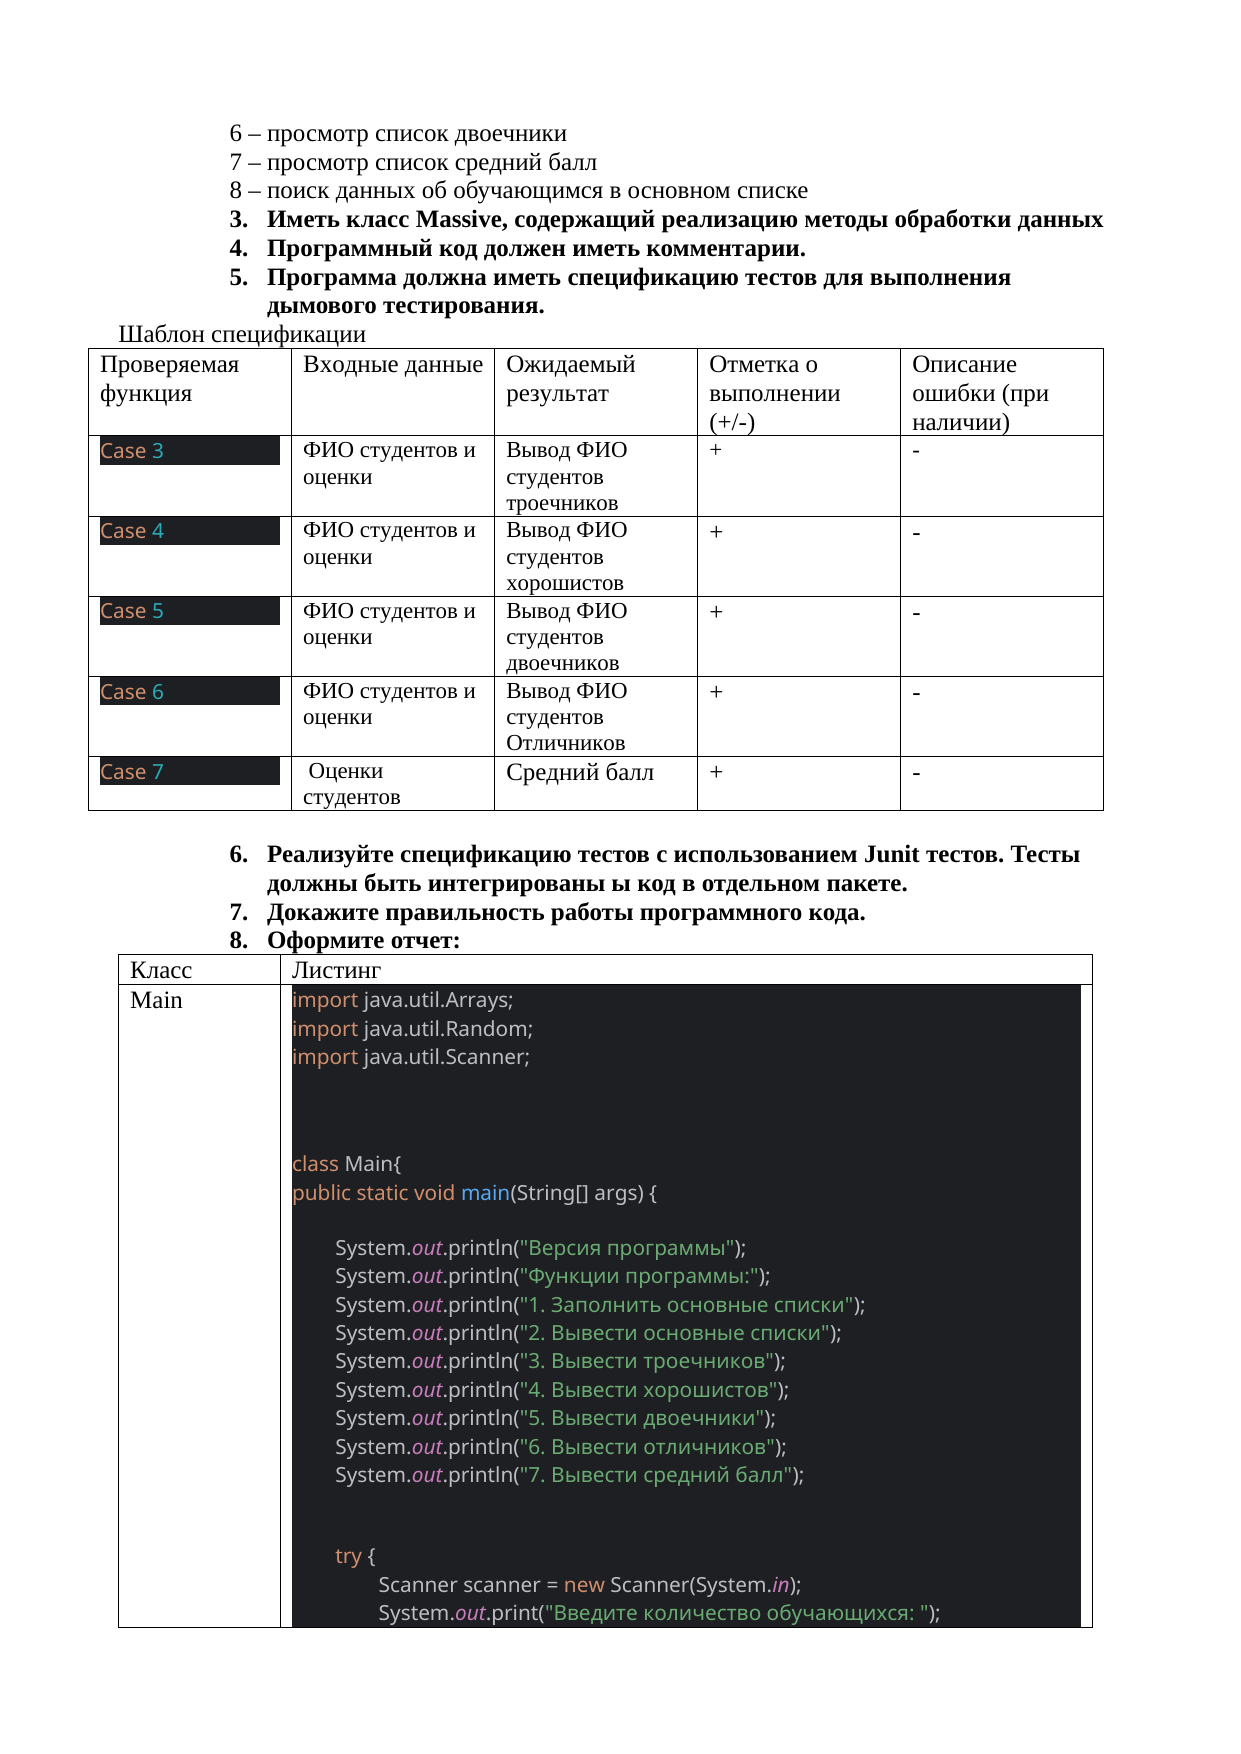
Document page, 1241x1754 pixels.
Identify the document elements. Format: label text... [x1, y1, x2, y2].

table_cell Case 3 [89, 436, 291, 516]
table_cell Case 7 [89, 757, 291, 809]
table_cell ФИО студентов и оценки [292, 517, 494, 596]
table_header Отметка о выполнении (+/-) [698, 349, 900, 435]
table_cell + [698, 757, 900, 809]
table_header Проверяемая функция [89, 349, 291, 435]
text 7 – просмотр список средний балл [229, 147, 1122, 176]
table_cell - [901, 757, 1103, 809]
table_cell + [698, 517, 900, 596]
list Иметь класс Massive, содержащий реализацию методы обработки данных [229, 204, 1122, 233]
table_cell Main [119, 985, 280, 1627]
table_header Входные данные [292, 349, 494, 435]
table_header Листинг [281, 955, 1092, 984]
text 8 – поиск данных об обучающимся в основном списке [229, 176, 1122, 204]
text Шаблон спецификации [118, 319, 1122, 348]
list Программный код должен иметь комментарии. [229, 233, 1122, 262]
table_cell - [901, 677, 1103, 756]
table_cell ФИО студентов и оценки [292, 436, 494, 516]
table_header Ожидаемый результат [495, 349, 697, 435]
table_cell Средний балл [495, 757, 697, 809]
table_cell ФИО студентов и оценки [292, 597, 494, 676]
list Программа должна иметь спецификацию тестов для выполнения дымового тестирования. [229, 262, 1122, 319]
list Реализуйте спецификацию тестов с использованием Junit тестов. Тесты должны быть интегрированы ы код в отдельном пакете. [229, 839, 1122, 897]
table_header Описание ошибки (при наличии) [901, 349, 1103, 435]
table_cell - [901, 436, 1103, 516]
table_cell Case 6 [89, 677, 291, 756]
table_cell Case 5 [89, 597, 291, 676]
table_cell Вывод ФИО студентов Отличников [495, 677, 697, 756]
table_cell Вывод ФИО студентов троечников [495, 436, 697, 516]
table_cell ФИО студентов и оценки [292, 677, 494, 756]
table_cell - [901, 597, 1103, 676]
table_cell + [698, 677, 900, 756]
table_cell Вывод ФИО студентов хорошистов [495, 517, 697, 596]
table_header Класс [119, 955, 280, 984]
list Докажите правильность работы программного кода. [229, 897, 1122, 926]
table_cell Case 4 [89, 517, 291, 596]
table_cell - [901, 517, 1103, 596]
table_cell Вывод ФИО студентов двоечников [495, 597, 697, 676]
table_cell + [698, 597, 900, 676]
list Оформите отчет: [229, 926, 1122, 954]
table_cell Оценки студентов [292, 757, 494, 809]
text 6 – просмотр список двоечники [229, 118, 1122, 147]
table_cell + [698, 436, 900, 516]
